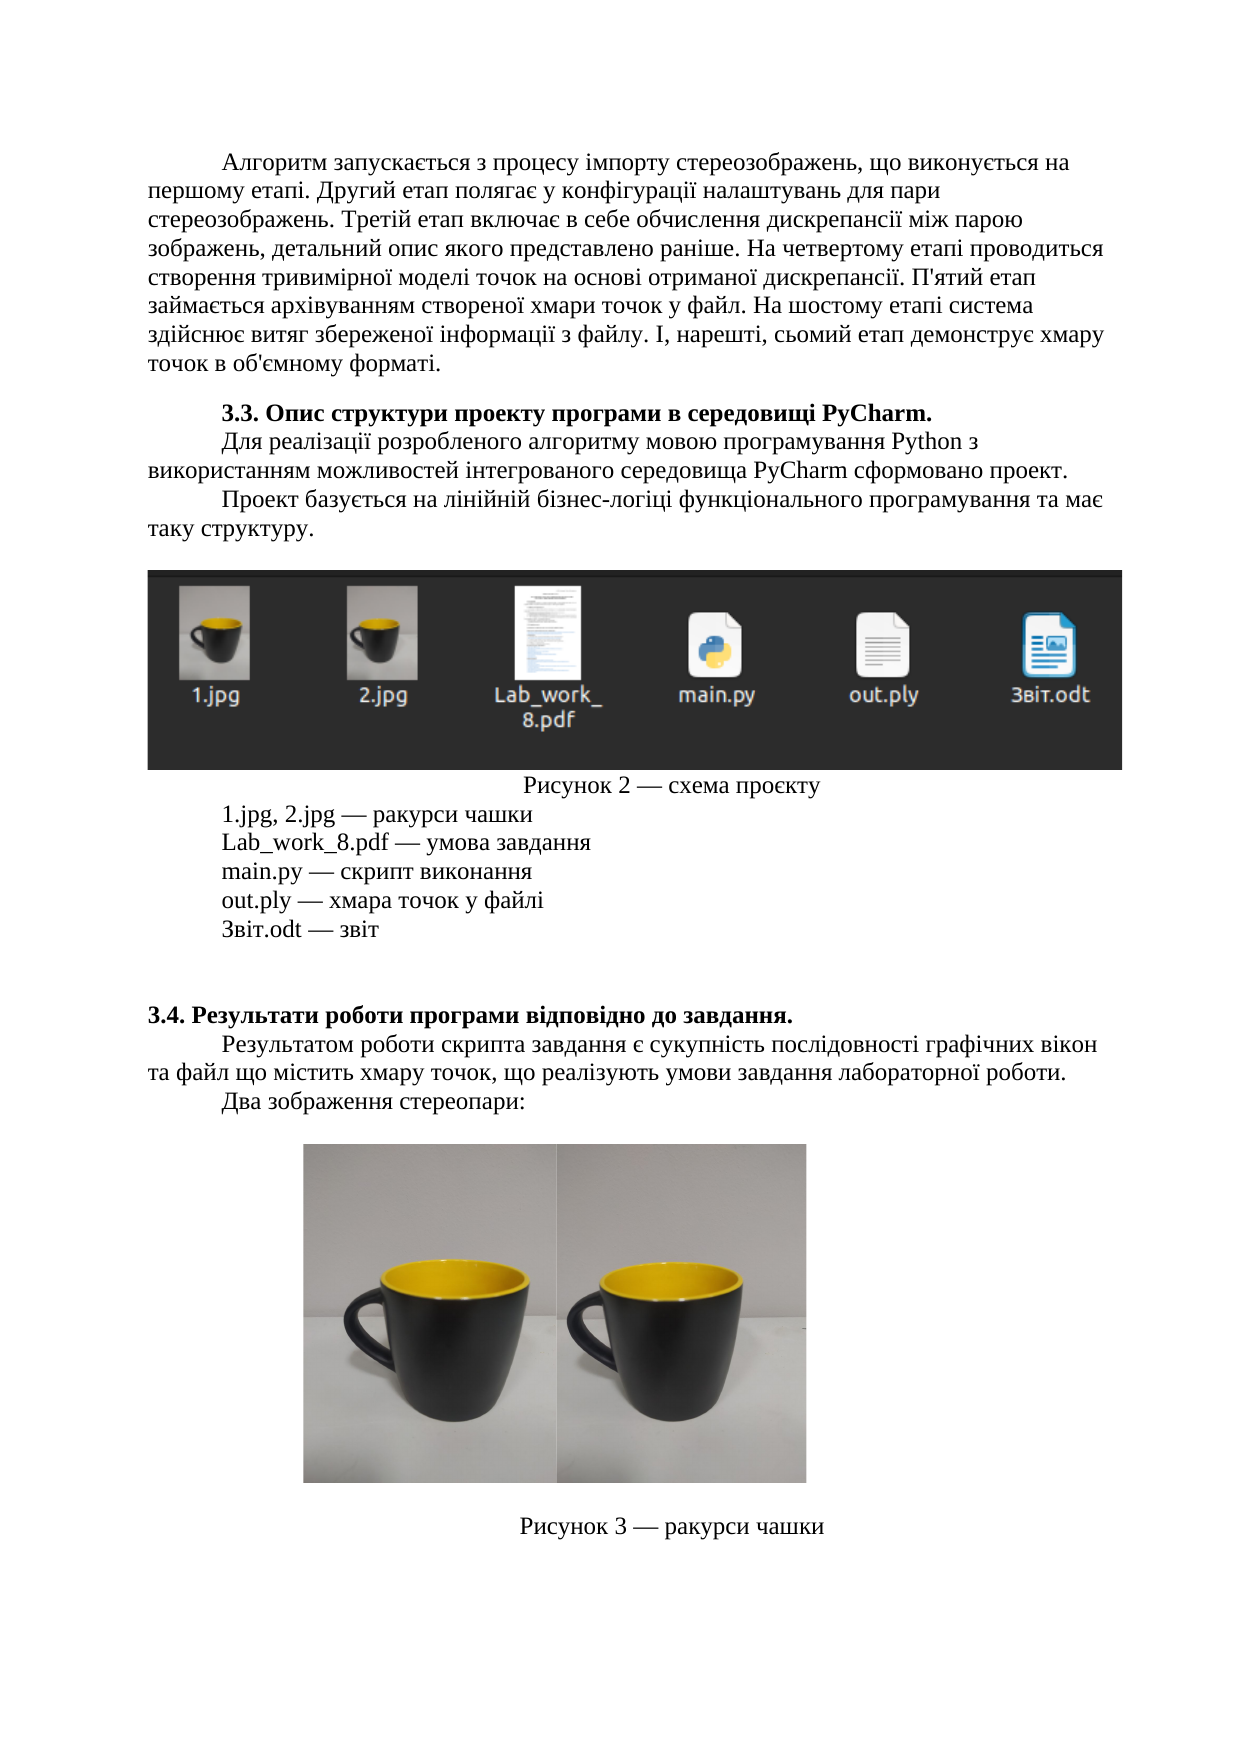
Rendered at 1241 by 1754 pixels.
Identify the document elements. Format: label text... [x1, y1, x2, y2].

picture [303, 1144, 807, 1483]
text 3.3. Опис структури проекту програми в середовищі PyCharm. [221, 398, 1122, 426]
text Два зображення стереопари: [148, 1086, 1122, 1115]
text main.py — скрипт виконання [148, 856, 1122, 885]
text out.ply — хмара точок у файлі [148, 885, 1122, 914]
text Проект базується на лінійній бізнес-логіці функціонального програмування та має таку структуру. [148, 484, 1122, 541]
text 3.4. Результати роботи програми відповідно до завдання. [148, 1000, 1122, 1029]
text Звіт.odt — звіт [148, 914, 1122, 942]
text Для реалізації розробленого алгоритму мовою програмування Python з використанням можливостей інтегрованого середовища PyCharm сформовано проект. [148, 426, 1122, 484]
text Lab_work_8.pdf — умова завдання [148, 827, 1122, 856]
text Алгоритм запускається з процесу імпорту стереозображень, що виконується на першому етапі. Другий етап полягає у конфігурації налаштувань для пари стереозображень. Третій етап включає в себе обчислення дискрепансії між парою зображень, детальний опис якого представлено раніше. На четвертому етапі проводиться створення тривимірної моделі точок на основі отриманої дискрепансії. П'ятий етап займається архівуванням створеної хмари точок у файл. На шостому етапі система здійснює витяг збереженої інформації з файлу. І, нарешті, сьомий етап демонструє хмару точок в об'ємному форматі. [148, 147, 1122, 377]
text 1.jpg, 2.jpg — ракурси чашки [148, 799, 1122, 827]
text Рисунок 3 — ракурси чашки [148, 1511, 1122, 1540]
text Рисунок 2 — схема проєкту [148, 770, 1122, 799]
text Результатом роботи скрипта завдання є сукупність послідовності графічних вікон та файл що містить хмару точок, що реалізують умови завдання лабораторної роботи. [148, 1029, 1122, 1086]
picture [147, 570, 1123, 770]
